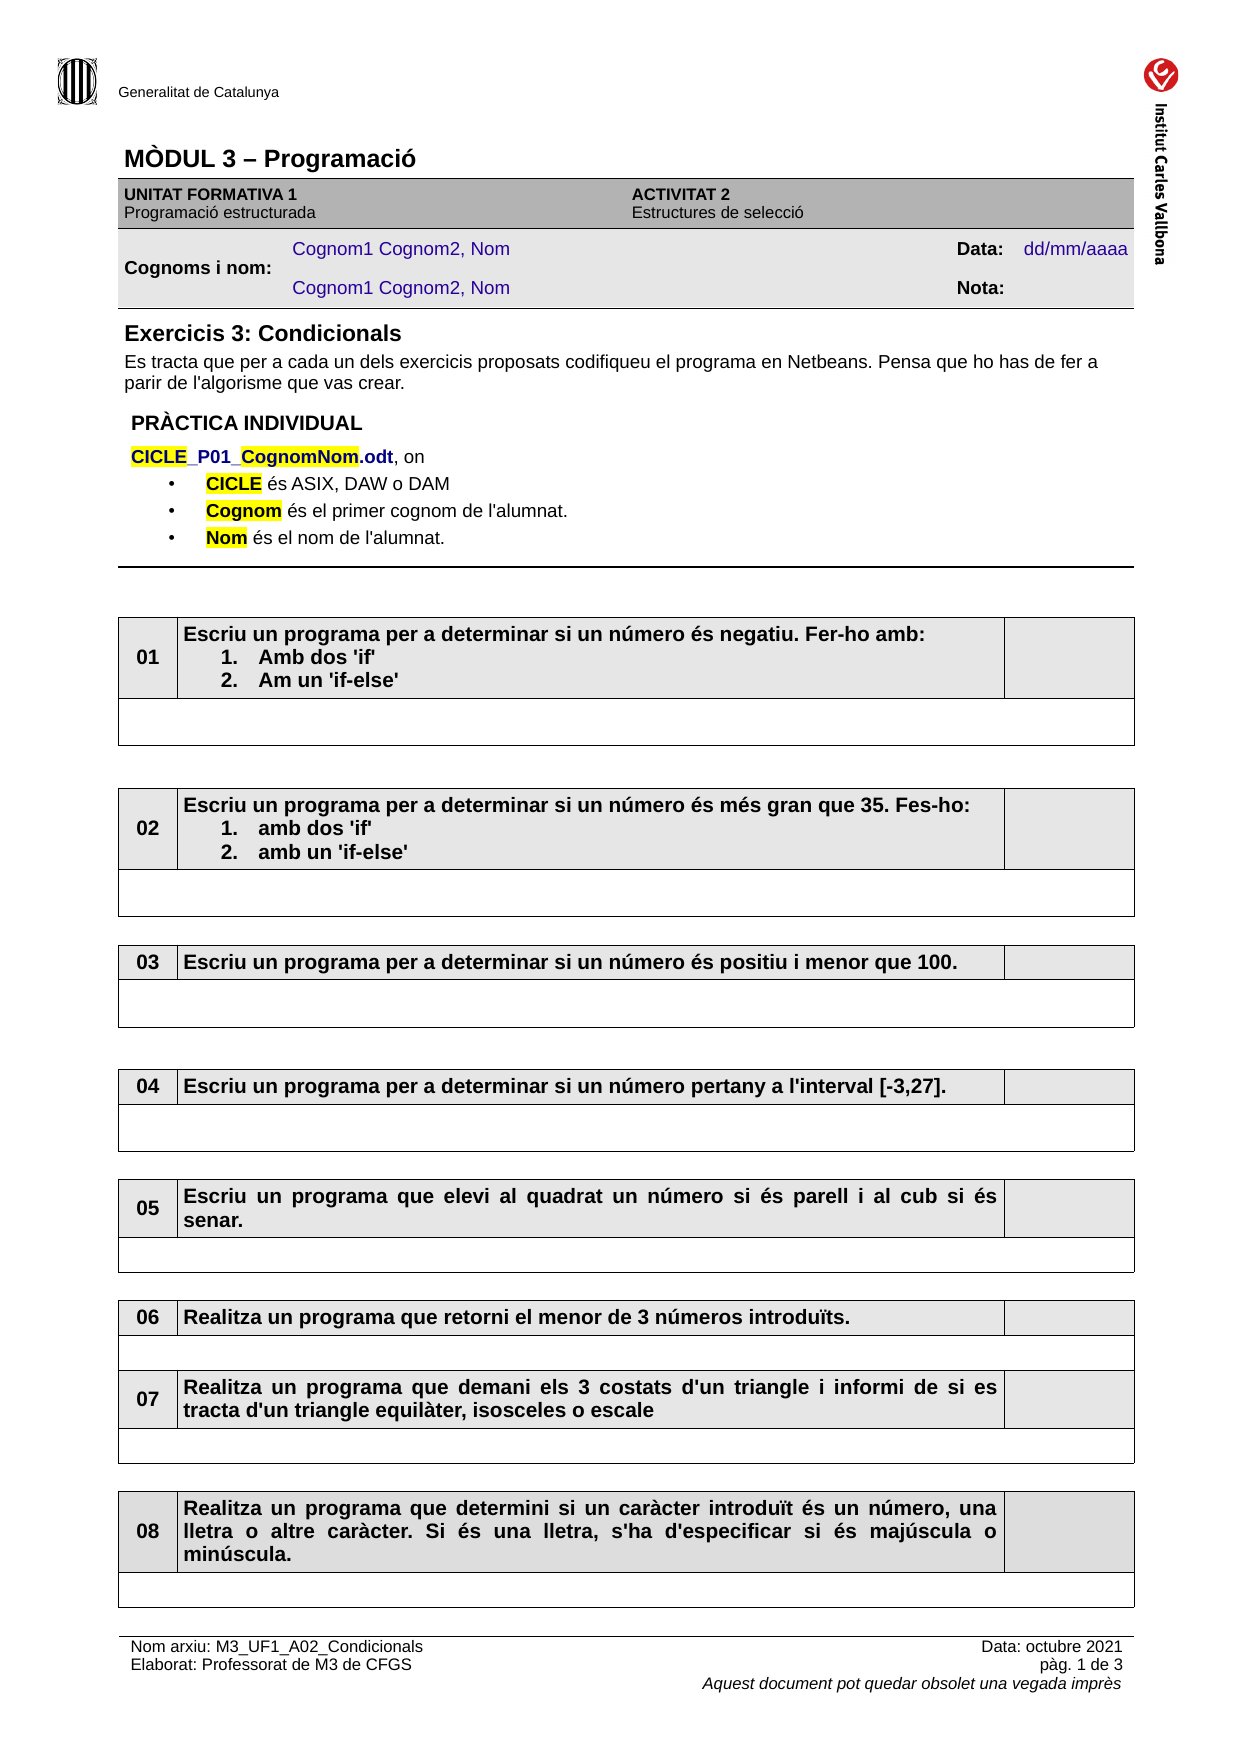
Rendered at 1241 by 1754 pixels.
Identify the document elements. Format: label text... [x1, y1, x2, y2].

table_header [1005, 1492, 1134, 1572]
table_cell [119, 1105, 1134, 1151]
table_cell [119, 1573, 1134, 1607]
picture [57, 58, 97, 105]
table_header 06 [119, 1301, 177, 1335]
table_cell Exercicis 3: Condicionals Es tracta que per a cada un dels exercicis proposats codifiqueu el programa en Netbeans. Pensa que ho has de fer a parir de l'algorisme que vas crear. [118, 309, 1134, 566]
table_header 02 [119, 789, 177, 869]
table_header PRÀCTICA INDIVIDUAL CICLE_P01_CognomNom.odt, on CICLE és ASIX, DAW o DAM Cognom és el primer cognom de l'alumnat. Nom és el nom de l'alumnat. [125, 400, 1128, 554]
table_header 04 [119, 1070, 177, 1104]
table_cell [119, 1429, 1134, 1463]
table_header [1005, 1070, 1134, 1104]
picture [1143, 57, 1179, 269]
table_header [1005, 1301, 1134, 1335]
table_cell [118, 568, 1134, 617]
table_header 05 [119, 1180, 177, 1237]
table_header 07 [119, 1371, 177, 1428]
table_header 08 [119, 1492, 177, 1572]
table_cell [119, 1238, 1134, 1272]
table_header [1005, 946, 1134, 979]
table_header MÒDUL 3 – Programació [118, 139, 1134, 178]
table_cell [118, 917, 1134, 945]
table_header Escriu un programa per a determinar si un número és més gran que 35. Fes-ho: amb dos 'if' amb un 'if-else' [178, 789, 1004, 869]
table_header Escriu un programa per a determinar si un número pertany a l'interval [-3,27]. [178, 1070, 1004, 1104]
table_cell [119, 870, 1134, 916]
table_cell Cognom1 Cognom2, Nom [286, 229, 951, 268]
table_cell Data: [951, 229, 1011, 268]
table_header [1005, 618, 1134, 698]
table_header 01 [119, 618, 177, 698]
table_cell Cognom1 Cognom2, Nom [286, 268, 951, 307]
table_cell [119, 1336, 1134, 1370]
table_cell [118, 746, 1134, 788]
table_cell Nota: [951, 268, 1011, 307]
table_cell [118, 1152, 1134, 1179]
table_header [1005, 1180, 1134, 1237]
table_header Escriu un programa per a determinar si un número és positiu i menor que 100. [178, 946, 1004, 979]
table_header Realitza un programa que determini si un caràcter introduït és un número, una lletra o altre caràcter. Si és una lletra, s'ha d'especificar si és majúscula o minúscula. [178, 1492, 1004, 1572]
table_header [1005, 789, 1134, 869]
table_header Escriu un programa per a determinar si un número és negatiu. Fer-ho amb: Amb dos 'if' Am un 'if-else' [178, 618, 1004, 698]
table_cell [118, 1273, 1134, 1300]
table_cell [118, 1028, 1134, 1069]
table_cell UNITAT FORMATIVA 1 Programació estructurada [118, 179, 626, 228]
table_header Escriu un programa que elevi al quadrat un número si és parell i al cub si és senar. [178, 1180, 1004, 1237]
table_cell [119, 980, 1134, 1027]
table_cell [1011, 268, 1134, 307]
table_header [1005, 1371, 1134, 1428]
table_cell Cognoms i nom: [118, 229, 286, 307]
table_cell ACTIVITAT 2 Estructures de selecció [626, 179, 1134, 228]
table_cell [119, 699, 1134, 745]
table_header Realitza un programa que retorni el menor de 3 números introduïts. [178, 1301, 1004, 1335]
table_header Realitza un programa que demani els 3 costats d'un triangle i informi de si es tracta d'un triangle equilàter, isosceles o escale [178, 1371, 1004, 1428]
table_cell dd/mm/aaaa [1011, 229, 1134, 268]
table_header 03 [119, 946, 177, 979]
